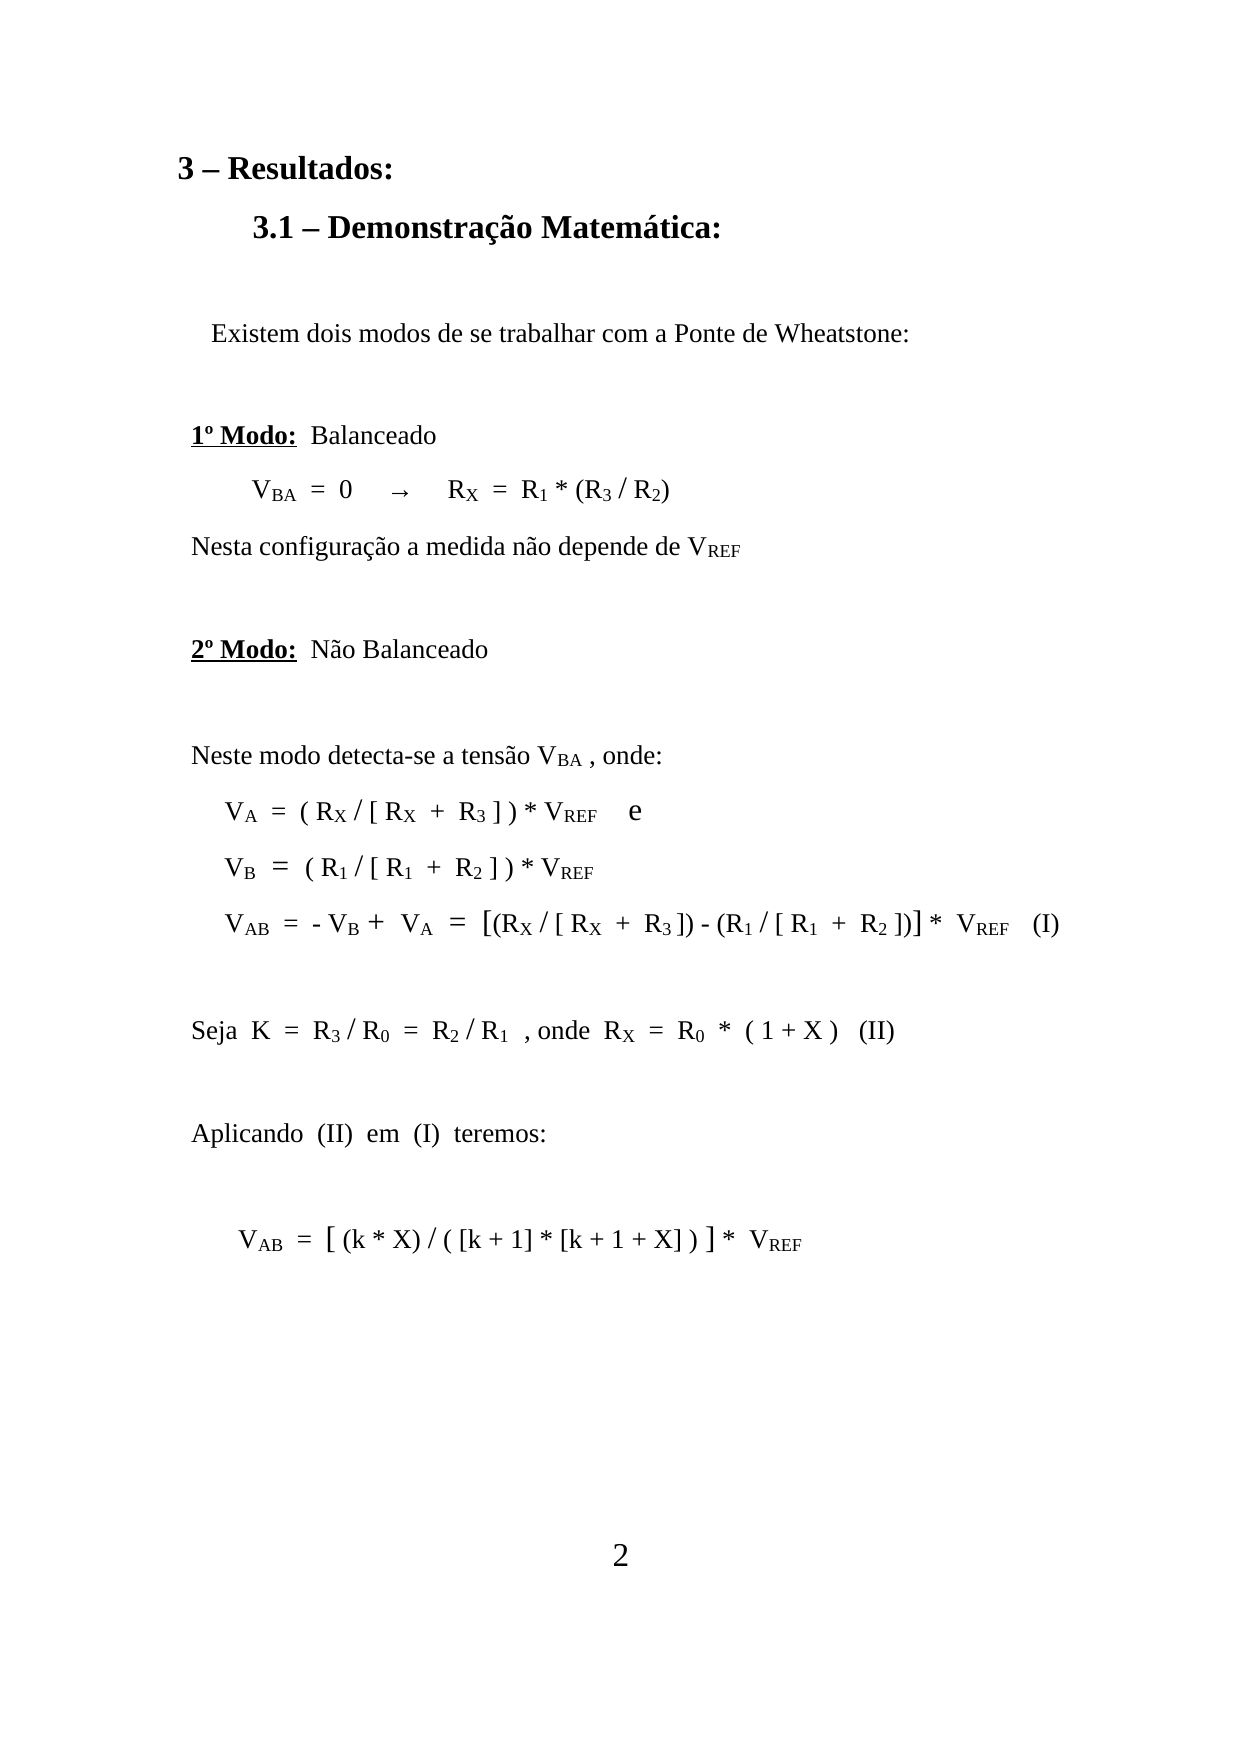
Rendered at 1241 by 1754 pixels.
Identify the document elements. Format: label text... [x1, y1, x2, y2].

text VA = ( RX / [ RX + R3 ] ) * VREF e [177, 791, 1064, 827]
text VBA = 0 → RX = R1 * (R3 / R2) [177, 470, 1064, 506]
text Nesta configuração a medida não depende de VREF [177, 526, 1064, 562]
text VAB = - VB + VA = [(RX / [ RX + R3 ]) - (R1 / [ R1 + R2 ])] * VREF (I) [177, 903, 1064, 939]
text 2 [177, 1535, 1064, 1574]
list 3.1 – Demonstração Matemática: [215, 207, 1064, 246]
text Aplicando (II) em (I) teremos: [177, 1117, 1064, 1149]
text VAB = [ (k * X) / ( [k + 1] * [k + 1 + X] ) ] * VREF [177, 1219, 1064, 1255]
text 1º Modo: Balanceado [177, 419, 1064, 450]
text Seja K = R3 / R0 = R2 / R1 , onde RX = R0 * ( 1 + X ) (II) [177, 1010, 1064, 1046]
text Existem dois modos de se trabalhar com a Ponte de Wheatstone: [177, 317, 1064, 348]
text 3 – Resultados: [177, 148, 1064, 187]
text 2º Modo: Não Balanceado [177, 633, 1064, 664]
text VB = ( R1 / [ R1 + R2 ] ) * VREF [177, 847, 1064, 883]
text Neste modo detecta-se a tensão VBA , onde: [177, 735, 1064, 771]
